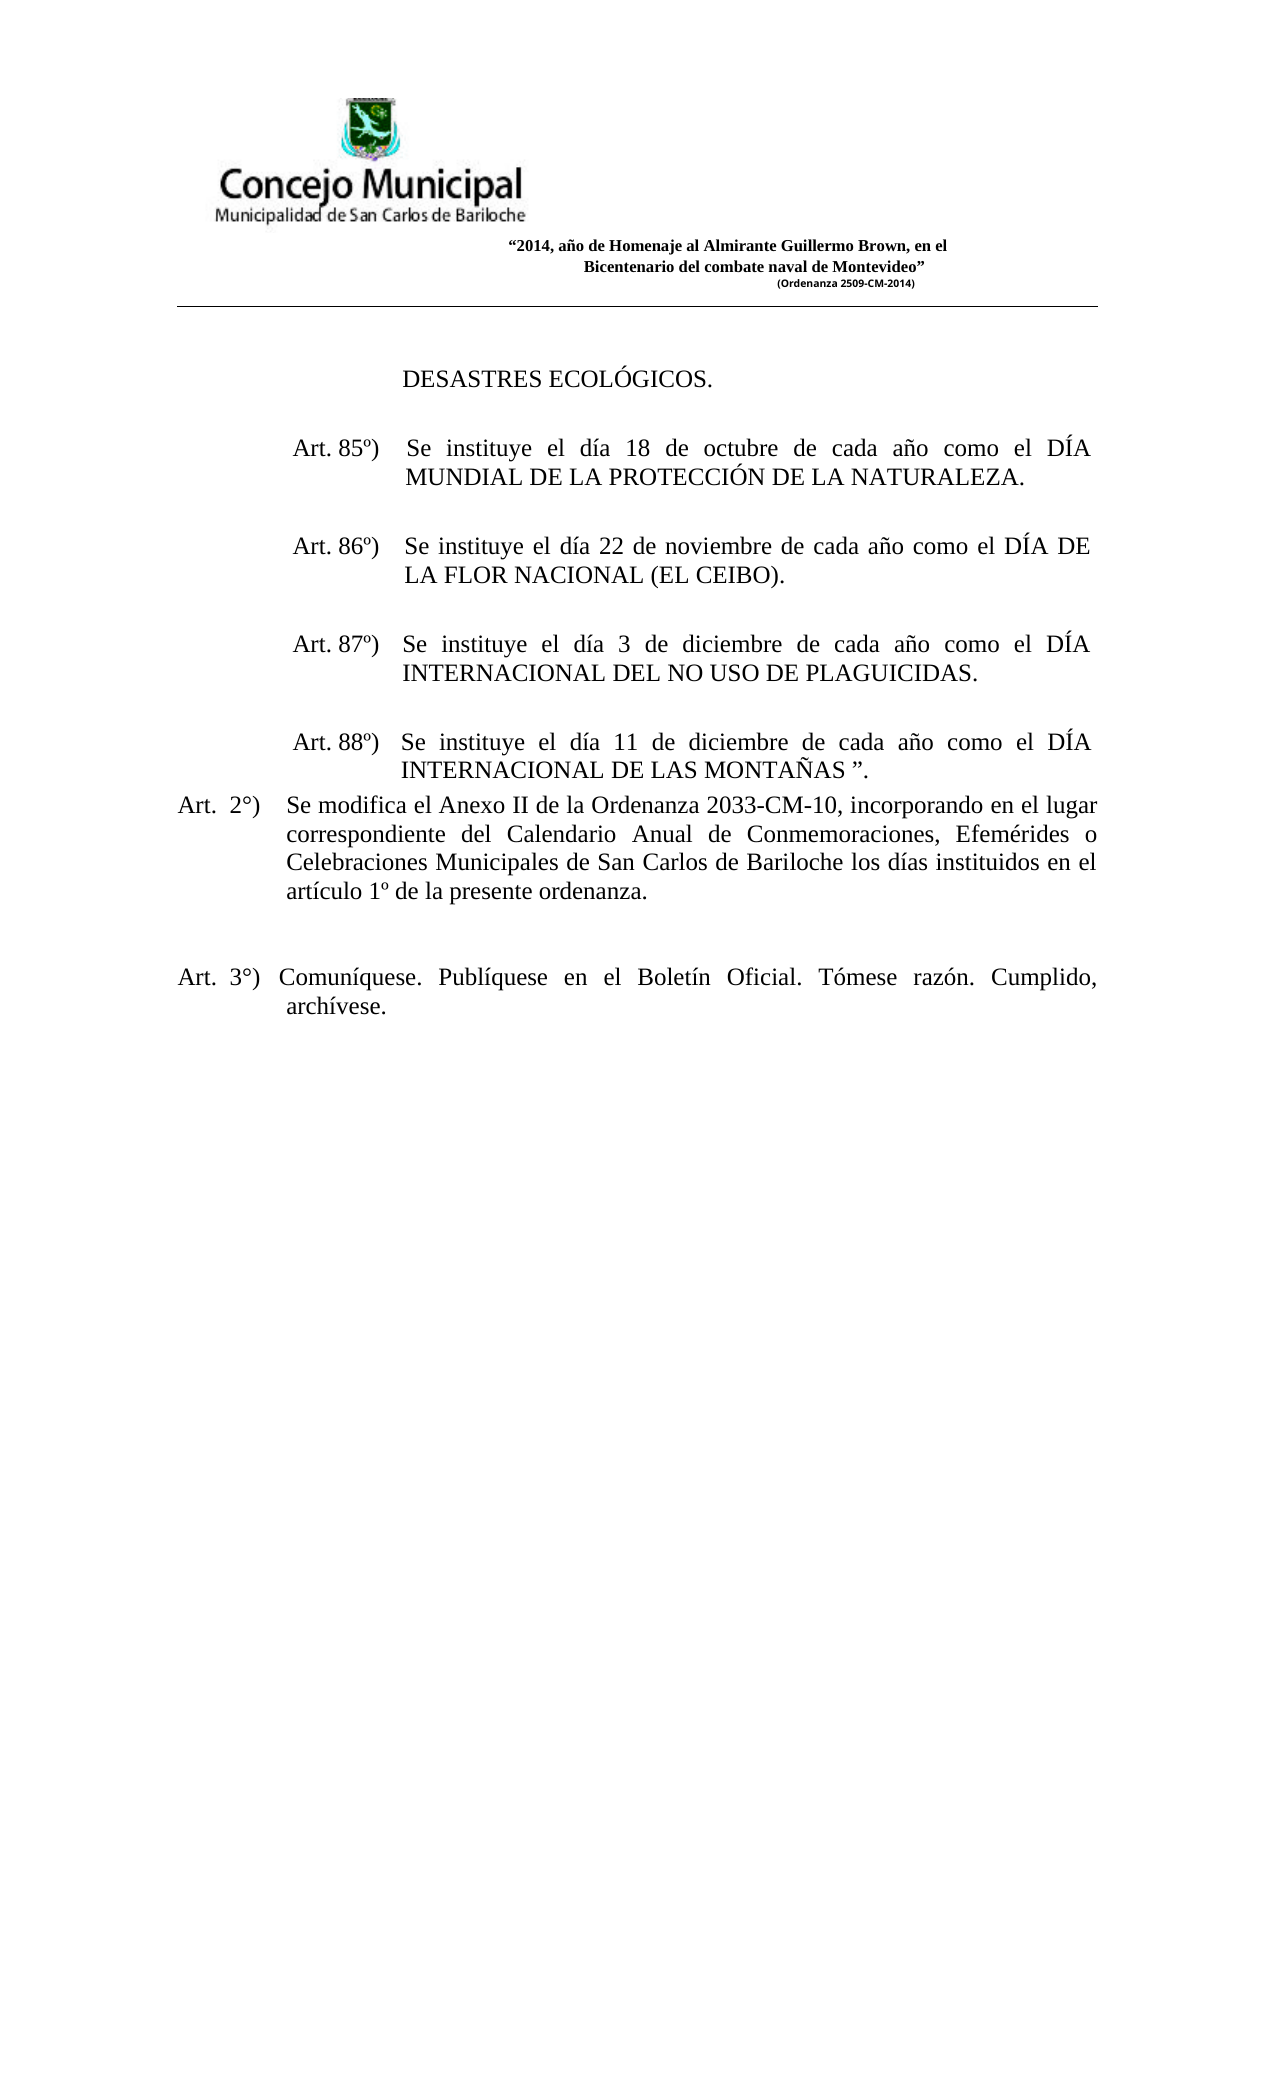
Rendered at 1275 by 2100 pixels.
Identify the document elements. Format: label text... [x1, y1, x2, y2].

table_cell Se instituye el día 22 de noviembre de cada año como el DÍA DE LA FLOR NACIONAL (EL CEIBO). [395, 525, 1098, 623]
table_cell Comuníquese. Publíquese en el Boletín Oficial. Tómese razón. Cumplido, archívese. [279, 963, 1105, 1020]
table_cell Art. 88º) [286, 721, 395, 790]
table_cell [286, 359, 395, 428]
table_cell Art. 86º) [286, 525, 395, 623]
table_cell Art. 87º) [286, 623, 395, 721]
table_cell Se instituye el día 3 de diciembre de cada año como el DÍA INTERNACIONAL DEL NO USO DE PLAGUICIDAS. [395, 623, 1098, 721]
table_header [170, 359, 279, 790]
table_cell DESASTRES ECOLÓGICOS. [395, 359, 1098, 428]
picture [194, 98, 554, 234]
table_cell Se instituye el día 18 de octubre de cada año como el DÍA MUNDIAL DE LA PROTECCIÓN DE LA NATURALEZA. [395, 428, 1098, 525]
table_cell Art. 85º) [286, 428, 395, 525]
table_cell Art. 3°) [170, 963, 279, 1020]
table_cell Se instituye el día 11 de diciembre de cada año como el DÍA INTERNACIONAL DE LAS MONTAÑAS ”. [395, 721, 1098, 790]
table_cell Art. 2°) [170, 790, 279, 962]
table_cell Se modifica el Anexo II de la Ordenanza 2033-CM-10, incorporando en el lugar correspondiente del Calendario Anual de Conmemoraciones, Efemérides o Celebraciones Municipales de San Carlos de Bariloche los días instituidos en el artículo 1º de la presente ordenanza. [279, 790, 1105, 962]
